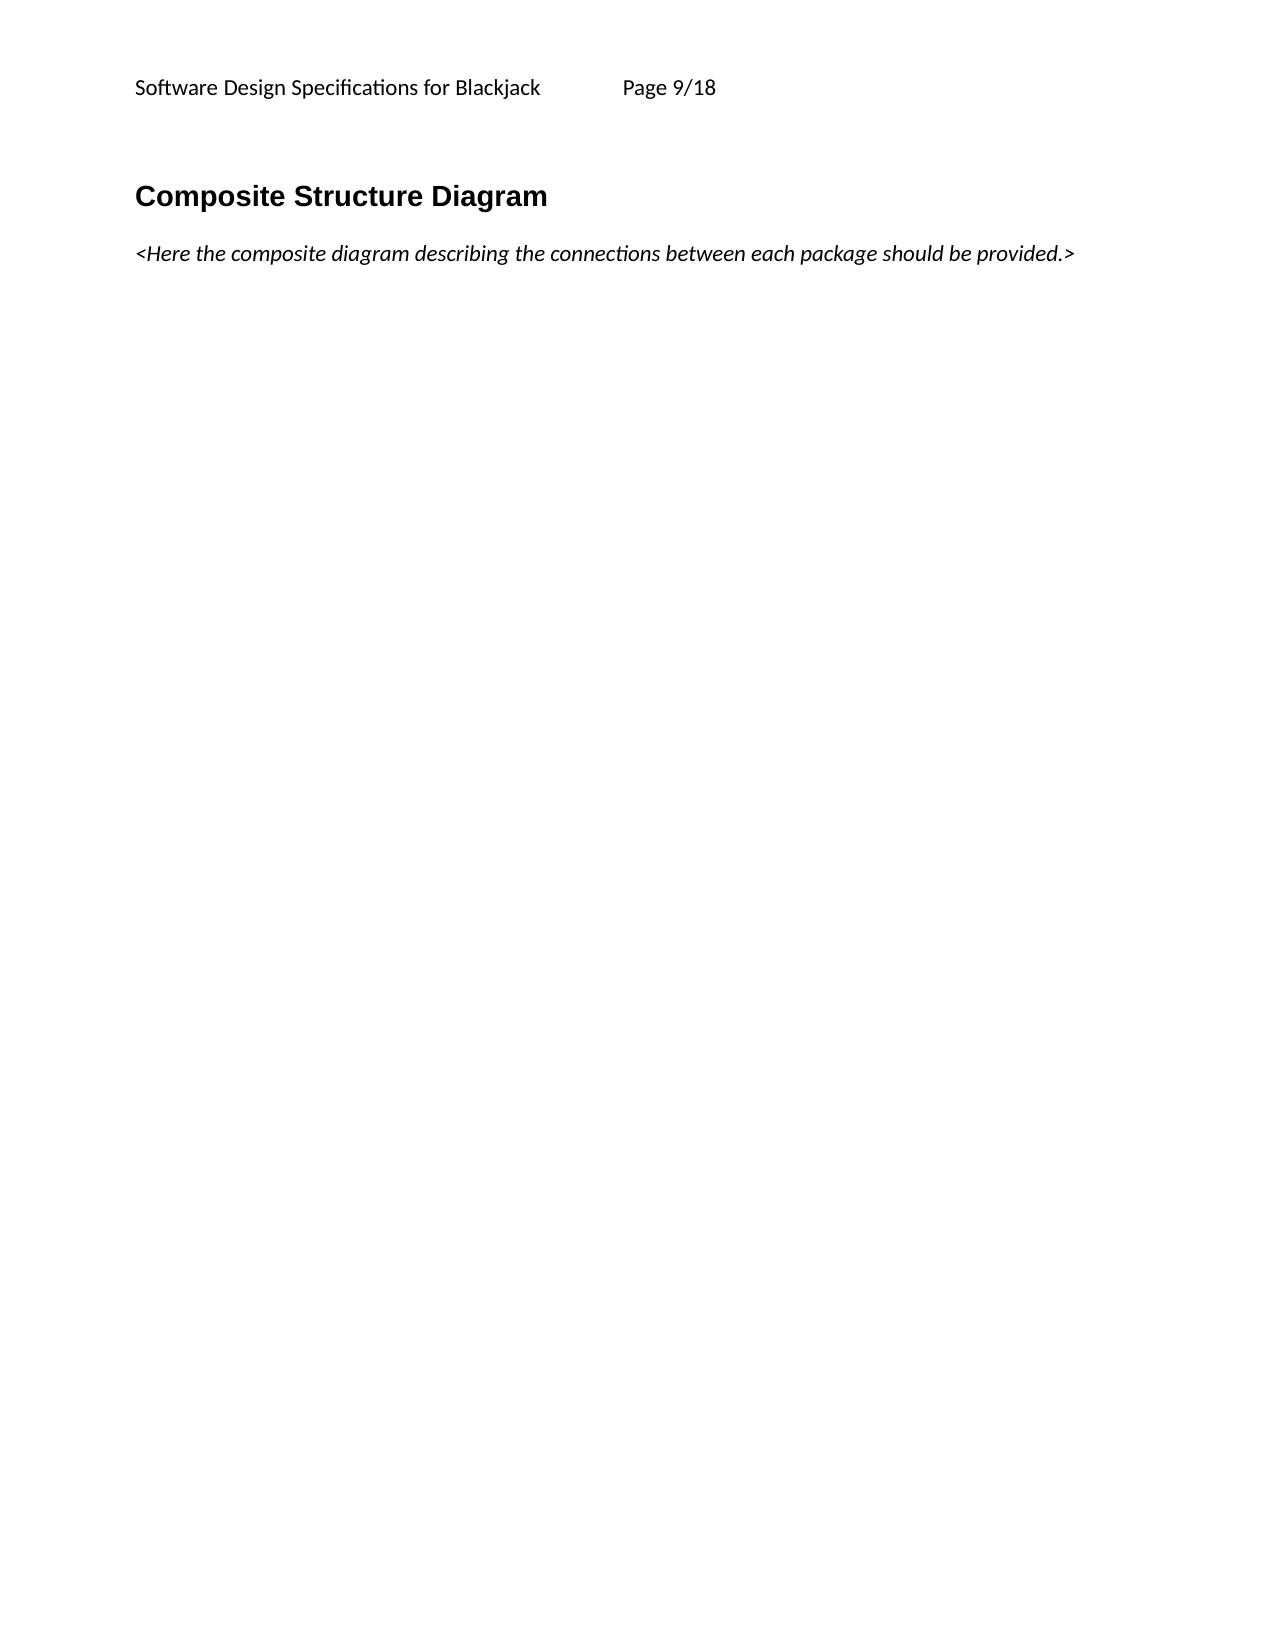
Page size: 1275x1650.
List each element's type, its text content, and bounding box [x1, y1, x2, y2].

subtitle Composite Structure Diagram [135, 179, 1140, 213]
text <Here the composite diagram describing the connections between each package should be provided.> [135, 242, 1140, 267]
